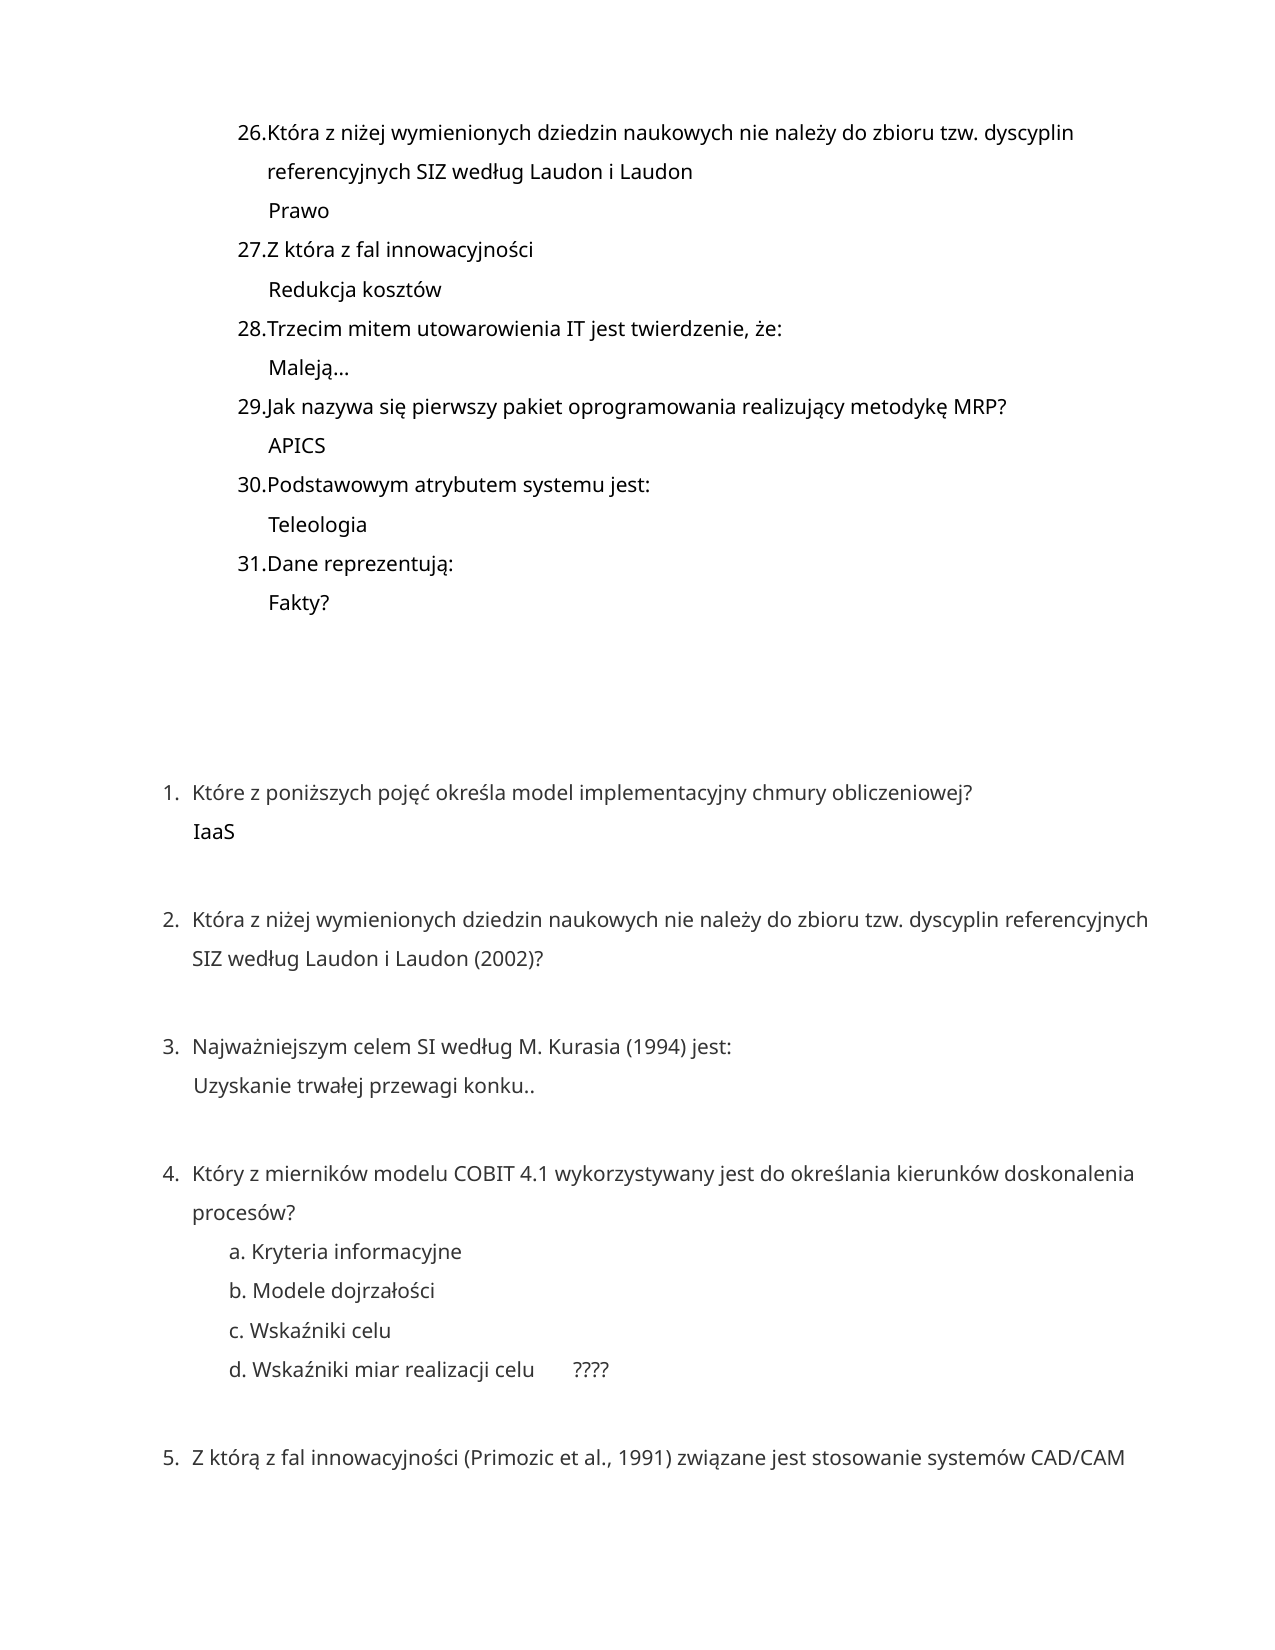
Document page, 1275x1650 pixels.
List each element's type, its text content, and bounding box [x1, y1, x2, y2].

text c. Wskaźniki celu [228, 1316, 1157, 1344]
text Prawo [268, 196, 1157, 225]
list Która z niżej wymienionych dziedzin naukowych nie należy do zbioru tzw. dyscyplin referencyjnych SIZ według Laudon i Laudon [237, 118, 1157, 186]
text Uzyskanie trwałej przewagi konku.. [193, 1071, 1157, 1100]
list Podstawowym atrybutem systemu jest: [237, 471, 1157, 499]
list Które z poniższych pojęć określa model implementacyjny chmury obliczeniowej? [162, 778, 1157, 807]
text Redukcja kosztów [268, 275, 1157, 303]
list Która z niżej wymienionych dziedzin naukowych nie należy do zbioru tzw. dyscyplin referencyjnych SIZ według Laudon i Laudon (2002)? [162, 905, 1157, 973]
list Jak nazywa się pierwszy pakiet oprogramowania realizujący metodykę MRP? [237, 392, 1157, 421]
list Z która z fal innowacyjności [237, 236, 1157, 264]
text Maleją… [268, 353, 1157, 382]
list Najważniejszym celem SI według M. Kurasia (1994) jest: [162, 1032, 1157, 1061]
list Dane reprezentują: [237, 549, 1157, 577]
text d. Wskaźniki miar realizacji celu ???? [228, 1355, 1157, 1383]
text Teleologia [268, 510, 1157, 538]
text Fakty? [268, 588, 1157, 617]
text b. Modele dojrzałości [228, 1277, 1157, 1305]
list Z którą z fal innowacyjności (Primozic et al., 1991) związane jest stosowanie systemów CAD/CAM [162, 1443, 1157, 1471]
text IaaS [193, 817, 1157, 846]
list Który z mierników modelu COBIT 4.1 wykorzystywany jest do określania kierunków doskonalenia procesów? [162, 1159, 1157, 1227]
list Trzecim mitem utowarowienia IT jest twierdzenie, że: [237, 314, 1157, 342]
text a. Kryteria informacyjne [228, 1237, 1157, 1266]
text APICS [268, 431, 1157, 460]
